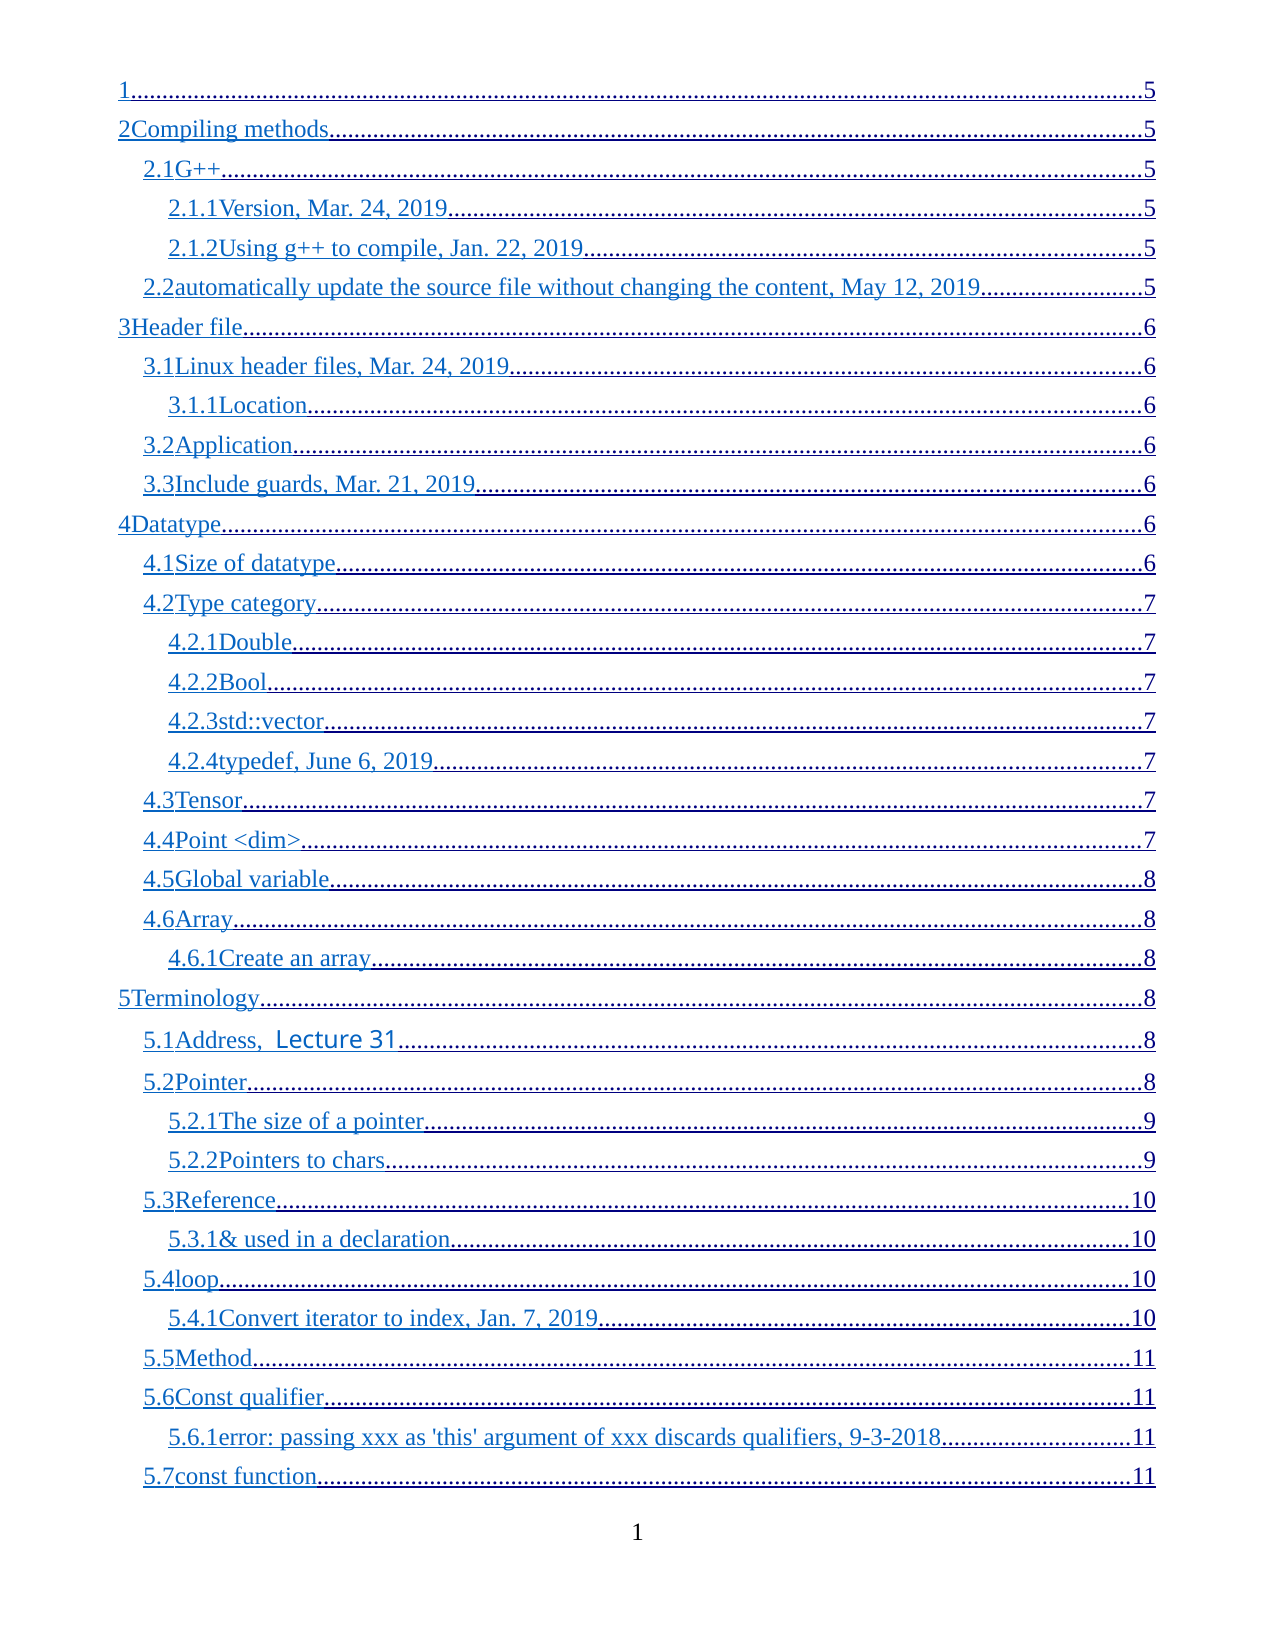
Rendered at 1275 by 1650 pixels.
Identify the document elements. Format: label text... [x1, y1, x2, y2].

text 5.7 const function 11 [143, 1461, 1157, 1491]
text 4.2 Type category 7 [143, 588, 1157, 617]
text 5.2 Pointer 8 [143, 1067, 1157, 1096]
text 4.2.4 typedef, June 6, 2019 7 [168, 746, 1157, 775]
text 4.6.1 Create an array 8 [168, 943, 1157, 972]
text 4.5 Global variable 8 [143, 864, 1157, 893]
text 4.4 Point <dim> 7 [143, 825, 1157, 854]
text 4 Datatype 6 [118, 509, 1157, 538]
text 3.1.1 Location 6 [168, 391, 1157, 419]
text 4.2.3 std::vector 7 [168, 706, 1157, 735]
text 4.6 Array 8 [143, 904, 1157, 933]
text 3 Header file 6 [118, 312, 1157, 341]
text 4.3 Tensor 7 [143, 785, 1157, 814]
text 5.3.1 & used in a declaration 10 [168, 1224, 1157, 1254]
text 4.2.2 Bool 7 [168, 667, 1157, 696]
text 2 Compiling methods 5 [118, 114, 1157, 143]
text 3.2 Application 6 [143, 430, 1157, 459]
text 5.6 Const qualifier 11 [143, 1382, 1157, 1412]
text 5.2.1 The size of a pointer 9 [168, 1106, 1157, 1135]
text 5 Terminology 8 [118, 983, 1157, 1012]
text 2.1 G++ 5 [143, 154, 1157, 183]
text 3.3 Include guards, Mar. 21, 2019 6 [143, 469, 1157, 498]
text 5.6.1 error: passing xxx as 'this' argument of xxx discards qualifiers, 9-3-2018 11 [168, 1422, 1157, 1451]
text 5.3 Reference 10 [143, 1185, 1157, 1214]
text 2.1.2 Using g++ to compile, Jan. 22, 2019 5 [168, 233, 1157, 262]
text 4.2.1 Double 7 [168, 627, 1157, 656]
text 5.4.1 Convert iterator to index, Jan. 7, 2019 10 [168, 1303, 1157, 1333]
text 3.1 Linux header files, Mar. 24, 2019 6 [143, 351, 1157, 380]
text 5.2.2 Pointers to chars 9 [168, 1146, 1157, 1175]
text 1 5 [118, 75, 1157, 104]
text 5.5 Method 11 [143, 1343, 1157, 1372]
text 2.1.1 Version, Mar. 24, 2019 5 [168, 193, 1157, 222]
text 5.1 Address, Lecture 31 8 [143, 1022, 1157, 1056]
text 4.1 Size of datatype 6 [143, 548, 1157, 577]
text 5.4 loop 10 [143, 1264, 1157, 1293]
text 2.2 automatically update the source file without changing the content, May 12, 2019 5 [143, 272, 1157, 301]
